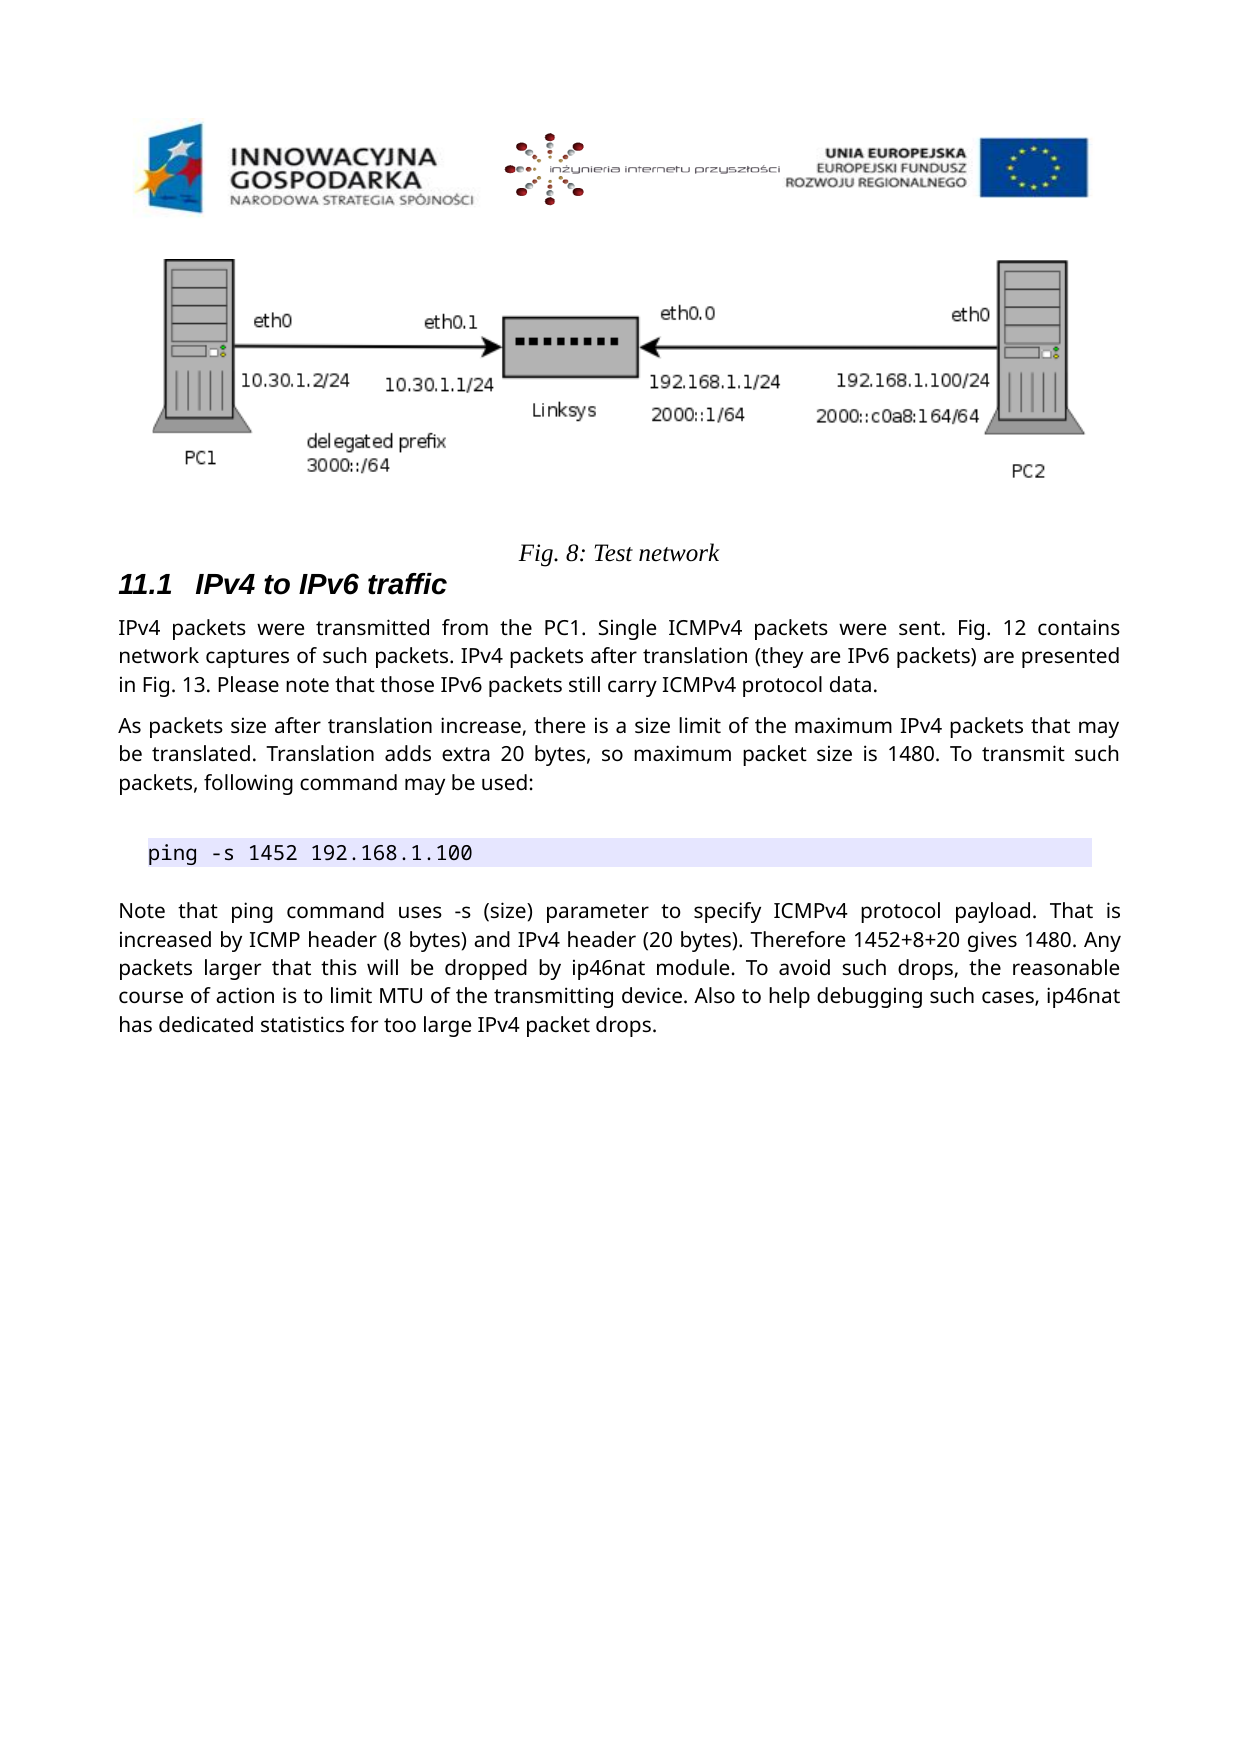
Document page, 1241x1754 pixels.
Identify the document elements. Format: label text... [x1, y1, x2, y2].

subtitle IPv4 to IPv6 traffic [118, 247, 1122, 601]
picture [132, 118, 1108, 221]
text IPv4 packets were transmitted from the PC1. Single ICMPv4 packets were sent. Fig. 12 contains network captures of such packets. IPv4 packets after translation (they are IPv6 packets) are presented in Fig. 13. Please note that those IPv6 packets still carry ICMPv4 protocol data. [118, 613, 1122, 698]
text Fig. 8: Test network [152, 539, 1088, 567]
text Note that ping command uses -s (size) parameter to specify ICMPv4 protocol payload. That is increased by ICMP header (8 bytes) and IPv4 header (20 bytes). Therefore 1452+8+20 gives 1480. Any packets larger that this will be dropped by ip46nat module. To avoid such drops, the reasonable course of action is to limit MTU of the transmitting device. Also to help debugging such cases, ip46nat has dedicated statistics for too large IPv4 packet drops. [118, 896, 1122, 1038]
text As packets size after translation increase, there is a size limit of the maximum IPv4 packets that may be translated. Translation adds extra 20 bytes, so maximum packet size is 1480. To transmit such packets, following command may be used: [118, 711, 1122, 796]
picture [152, 259, 1089, 539]
text ping -s 1452 192.168.1.100 [148, 838, 1092, 867]
